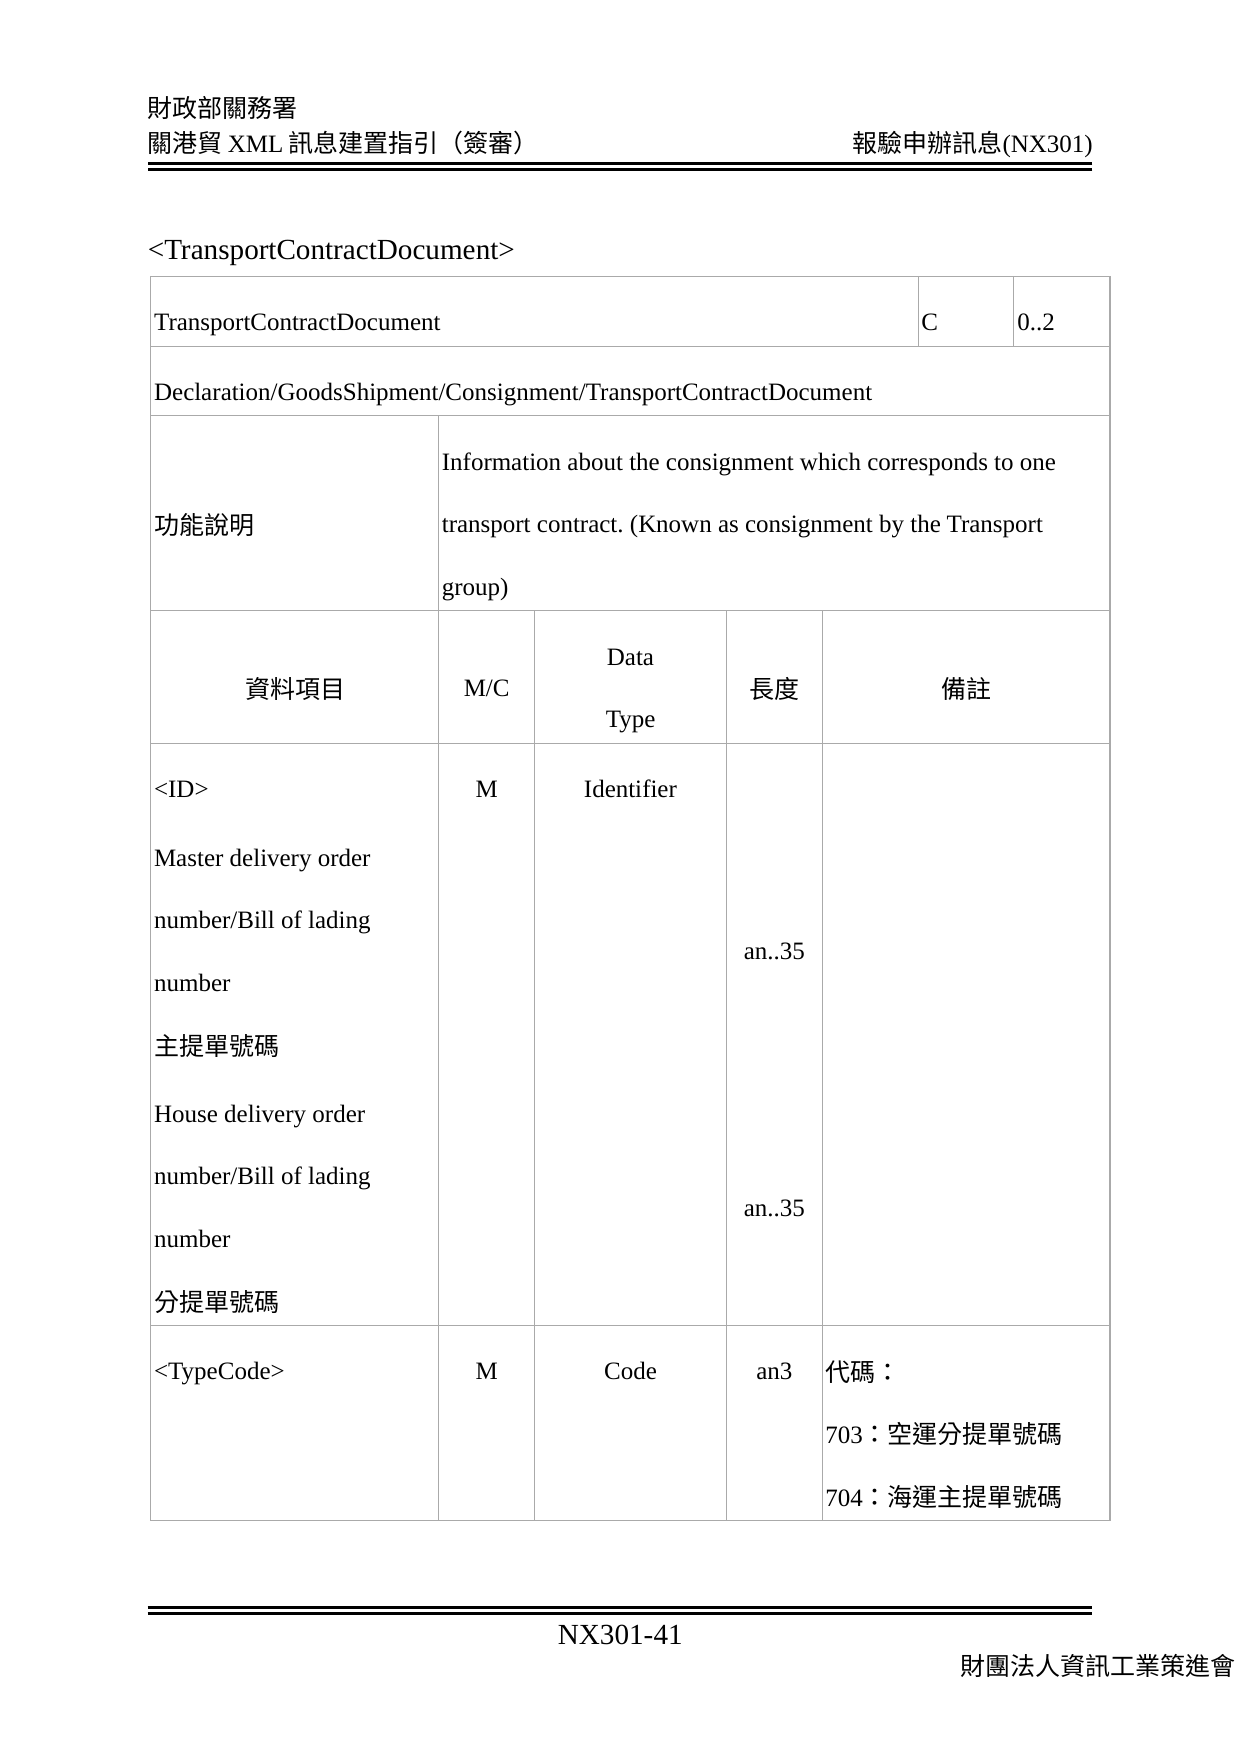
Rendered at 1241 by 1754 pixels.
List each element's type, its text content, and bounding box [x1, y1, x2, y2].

table_cell an3 [727, 1326, 822, 1519]
table_cell [823, 812, 1109, 1068]
table_cell M [439, 1326, 534, 1519]
table_cell 長度 [727, 611, 822, 742]
table_cell Information about the consignment which corresponds to one transport contract. (Known as consignment by the Transport group) [439, 416, 1109, 610]
table_cell House delivery order number/Bill of lading number 分提單號碼 [151, 1069, 438, 1325]
table_header 0..2 [1014, 277, 1109, 346]
table_cell Declaration/GoodsShipment/Consignment/TransportContractDocument [151, 347, 1109, 415]
table_cell an..35 [727, 812, 822, 1068]
table_cell [535, 1069, 726, 1325]
table_cell 代碼： 703：空運分提單號碼 704：海運主提單號碼 [823, 1326, 1109, 1519]
table_cell <TypeCode> [151, 1326, 438, 1519]
table_cell 備註 [823, 611, 1109, 742]
table_cell M/C [439, 611, 534, 742]
table_cell 資料項目 [151, 611, 438, 742]
table_cell an..35 [727, 1069, 822, 1325]
table_cell 功能說明 [151, 416, 438, 610]
table_cell Identifier [535, 744, 726, 812]
table_cell [823, 744, 1109, 812]
table_cell <ID> [151, 744, 438, 812]
table_cell [439, 812, 534, 1068]
table_cell [823, 1069, 1109, 1325]
table_header TransportContractDocument [151, 277, 918, 346]
table_cell M [439, 744, 534, 812]
table_cell Code [535, 1326, 726, 1519]
table_header C [919, 277, 1013, 346]
table_cell Master delivery order number/Bill of lading number 主提單號碼 [151, 812, 438, 1068]
subtitle <TransportContractDocument> [148, 207, 1092, 269]
table_cell [439, 1069, 534, 1325]
table_cell [535, 812, 726, 1068]
table_cell Data Type [535, 611, 726, 742]
table_cell [727, 744, 822, 812]
